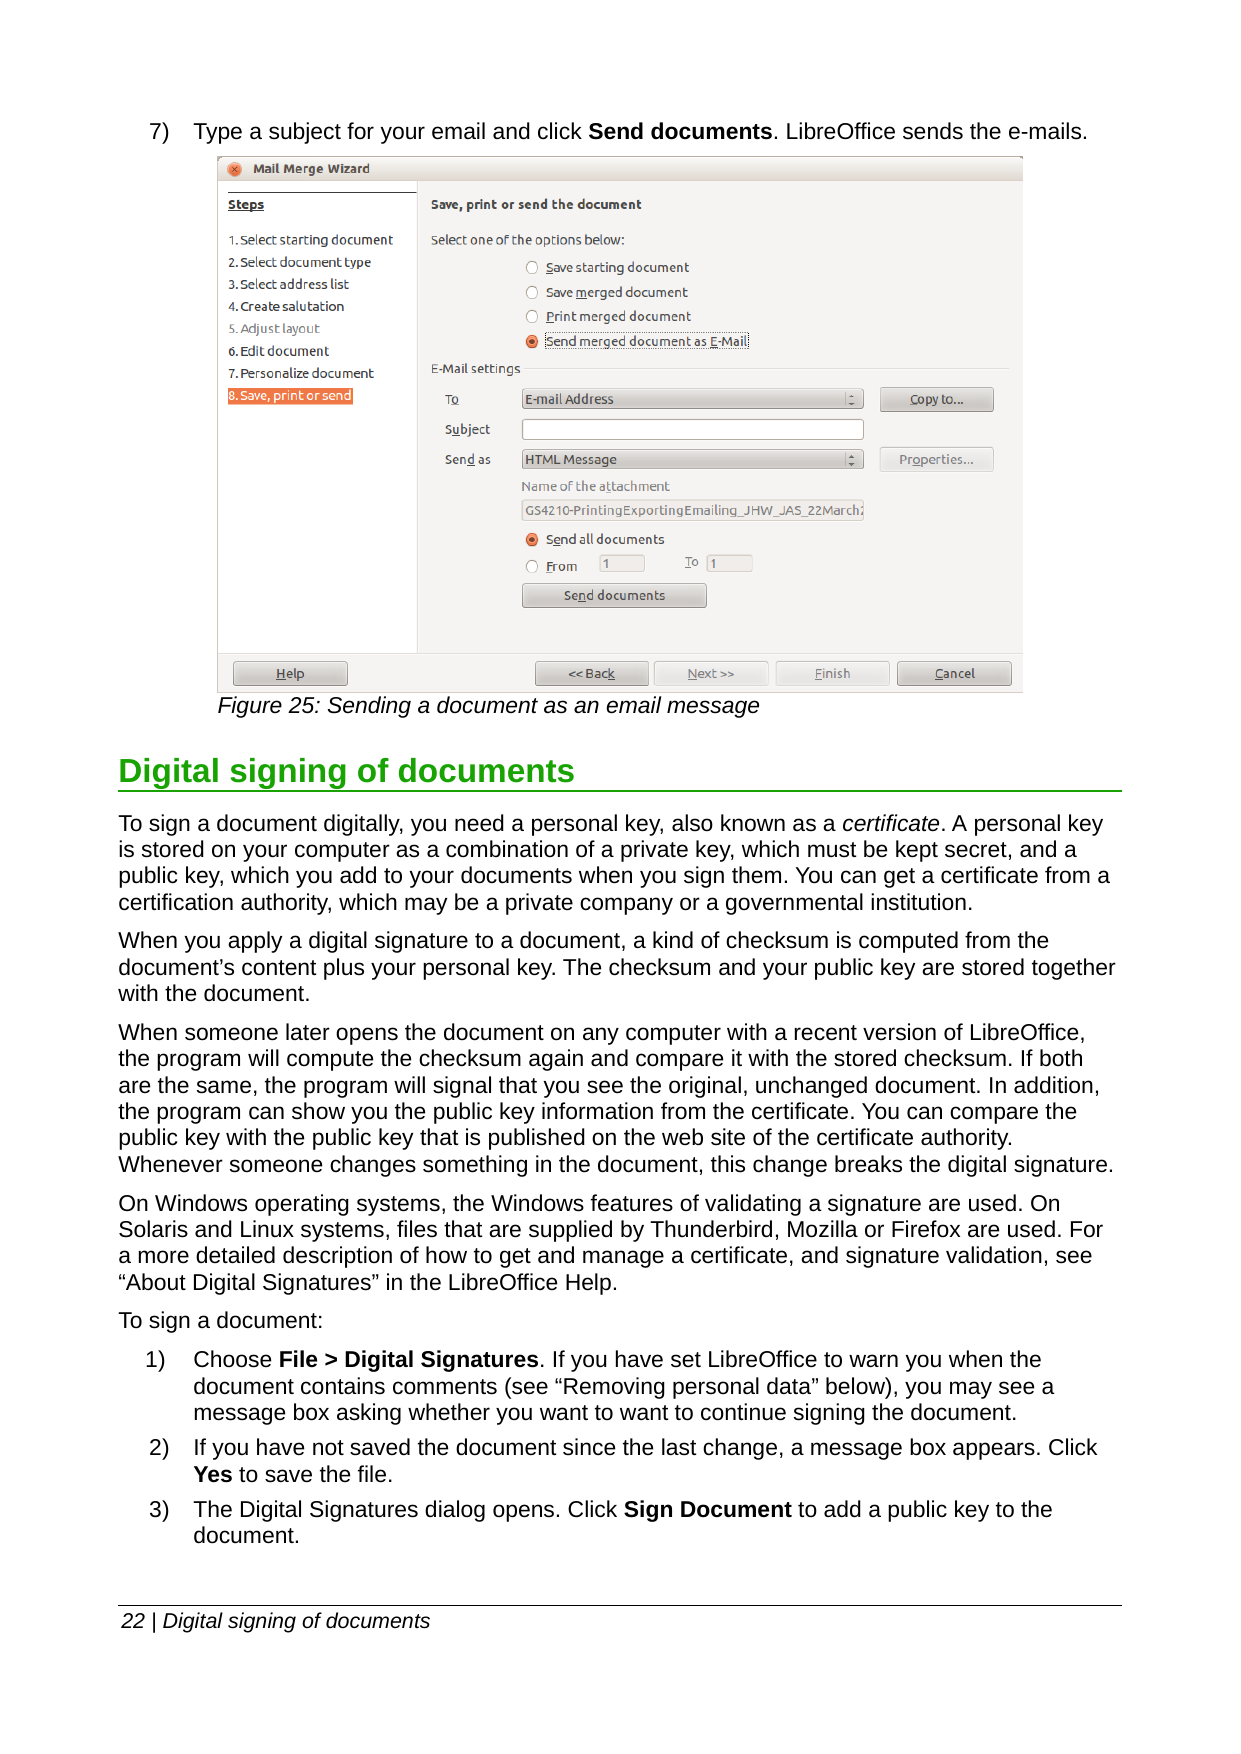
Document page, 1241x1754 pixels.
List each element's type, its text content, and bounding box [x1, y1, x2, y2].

list Type a subject for your email and click Send documents. LibreOffice sends the e-mails. [169, 118, 1122, 144]
text On Windows operating systems, the Windows features of validating a signature are used. On Solaris and Linux systems, files that are supplied by Thunderbird, Mozilla or Firefox are used. For a more detailed description of how to get and manage a certificate, and signature validation, see “About Digital Signatures” in the LibreOffice Help. [118, 1189, 1122, 1295]
list To sign a document: [118, 1307, 1122, 1334]
text Figure 25: Sending a document as an email message [217, 693, 1023, 719]
subtitle Digital signing of documents [118, 751, 1122, 790]
list If you have not saved the document since the last change, a message box appears. Click Yes to save the file. [169, 1434, 1122, 1487]
picture [217, 156, 1023, 693]
list Choose File > Digital Signatures. If you have set LibreOffice to warn you when the document contains comments (see “Removing personal data” below), you may see a message box asking whether you want to want to continue signing the document. [165, 1346, 1122, 1425]
text When you apply a digital signature to a document, a kind of checksum is computed from the document’s content plus your personal key. The checksum and your public key are stored together with the document. [118, 927, 1122, 1006]
text When someone later opens the document on any computer with a recent version of LibreOffice, the program will compute the checksum again and compare it with the stored checksum. If both are the same, the program will signal that you see the original, unchanged document. In addition, the program can show you the public key information from the certificate. You can compare the public key with the public key that is published on the web site of the certificate authority. Whenever someone changes something in the document, this change breaks the digital signature. [118, 1019, 1122, 1177]
text To sign a document digitally, you need a personal key, also known as a certificate. A personal key is stored on your computer as a combination of a private key, which must be kept secret, and a public key, which you add to your documents when you sign them. You can get a certificate from a certification authority, which may be a private company or a governmental institution. [118, 809, 1122, 915]
list The Digital Signatures dialog opens. Click Sign Document to add a public key to the document. [169, 1496, 1122, 1548]
